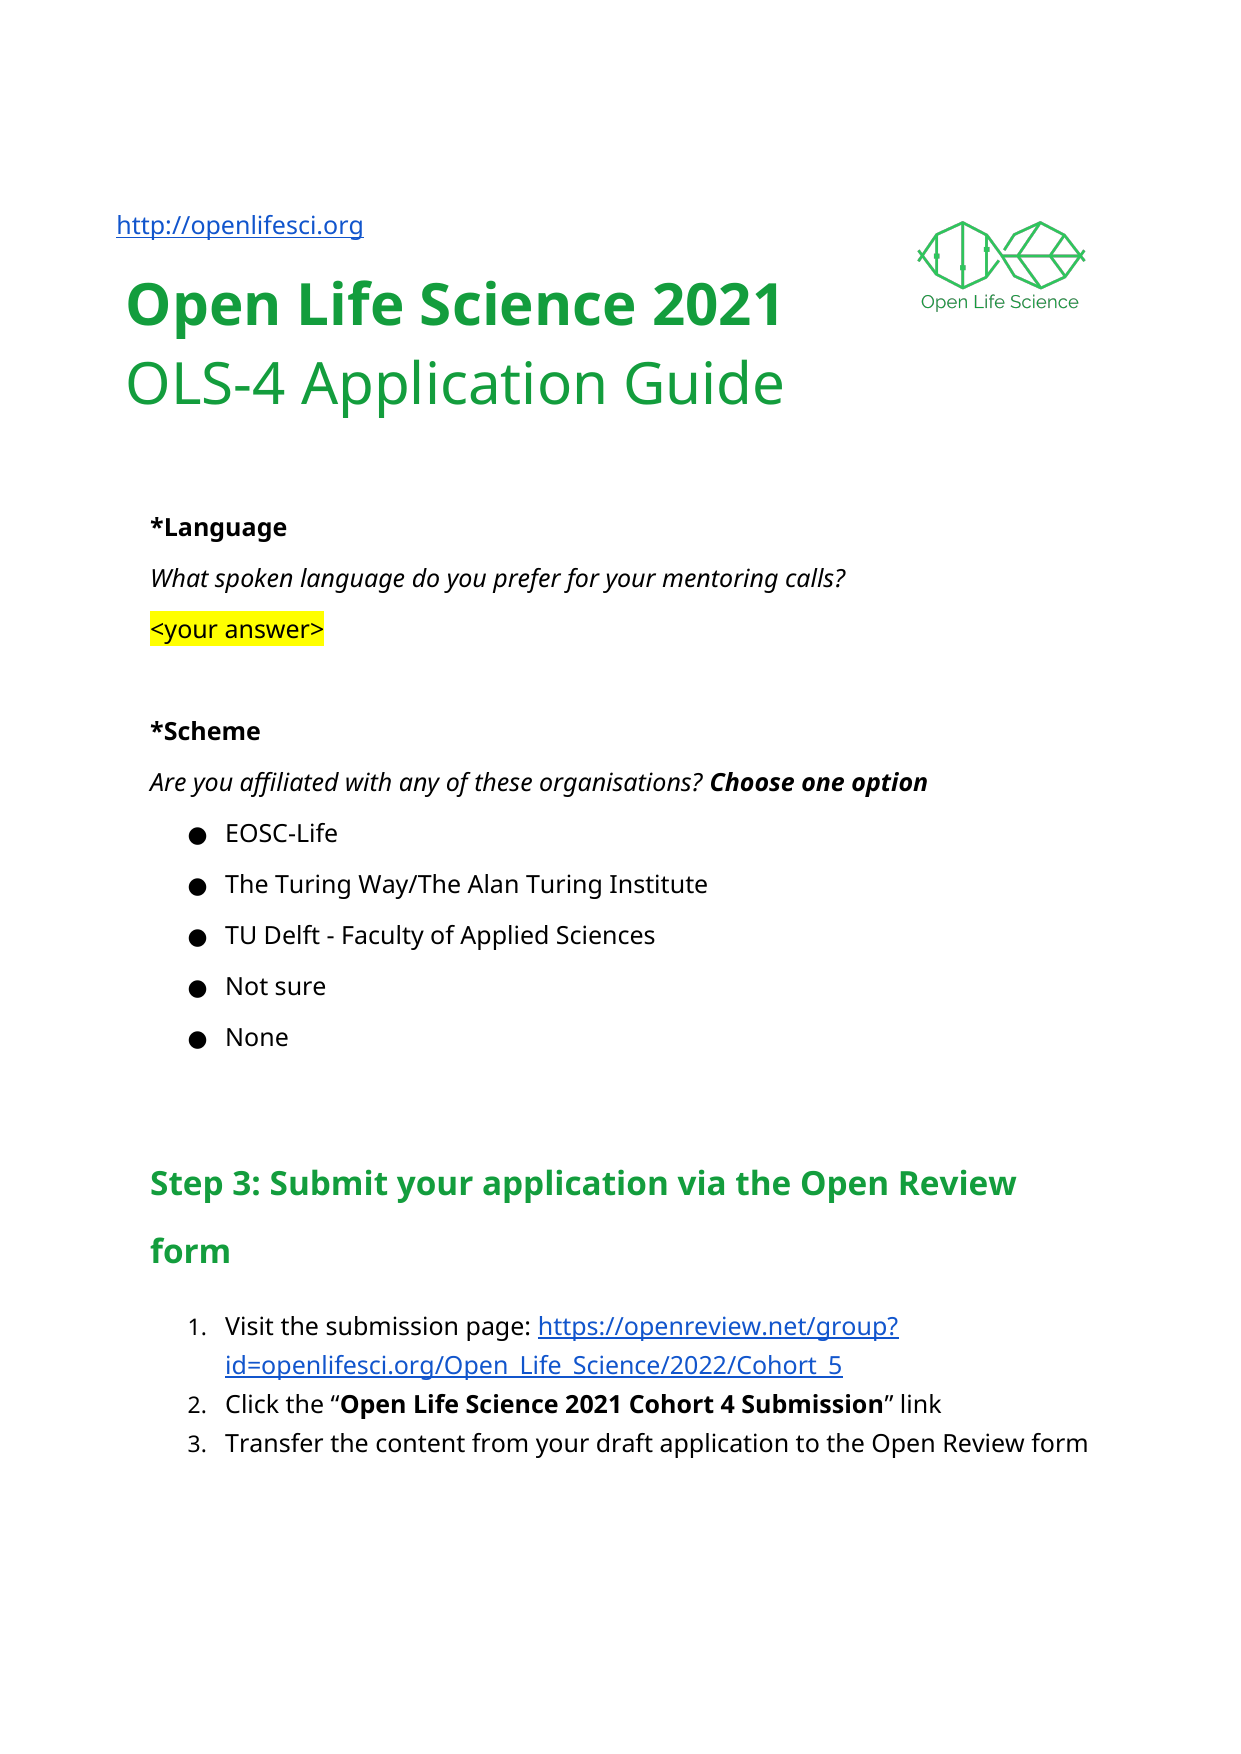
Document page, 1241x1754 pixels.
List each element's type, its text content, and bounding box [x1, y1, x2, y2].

list Visit the submission page: https://openreview.net/group?id=openlifesci.org/Open_Life_Science/2022/Cohort_5 [187, 1308, 1090, 1381]
list The Turing Way/The Alan Turing Institute [187, 867, 1090, 901]
list None [187, 1020, 1090, 1054]
text What spoken language do you prefer for your mentoring calls? [150, 560, 1090, 594]
text Are you affiliated with any of these organisations? Choose one option [150, 764, 1090, 799]
list Not sure [187, 969, 1090, 1003]
list EOSC-Life [187, 816, 1090, 850]
text *Scheme [150, 713, 1090, 748]
list Transfer the content from your draft application to the Open Review form [187, 1426, 1090, 1460]
text <your answer> [150, 611, 1090, 646]
list TU Delft - Faculty of Applied Sciences [187, 918, 1090, 952]
list Click the “Open Life Science 2021 Cohort 4 Submission” link [187, 1386, 1090, 1421]
subtitle Step 3: Submit your application via the Open Review form [150, 1159, 1090, 1273]
text *Language [150, 509, 1090, 543]
